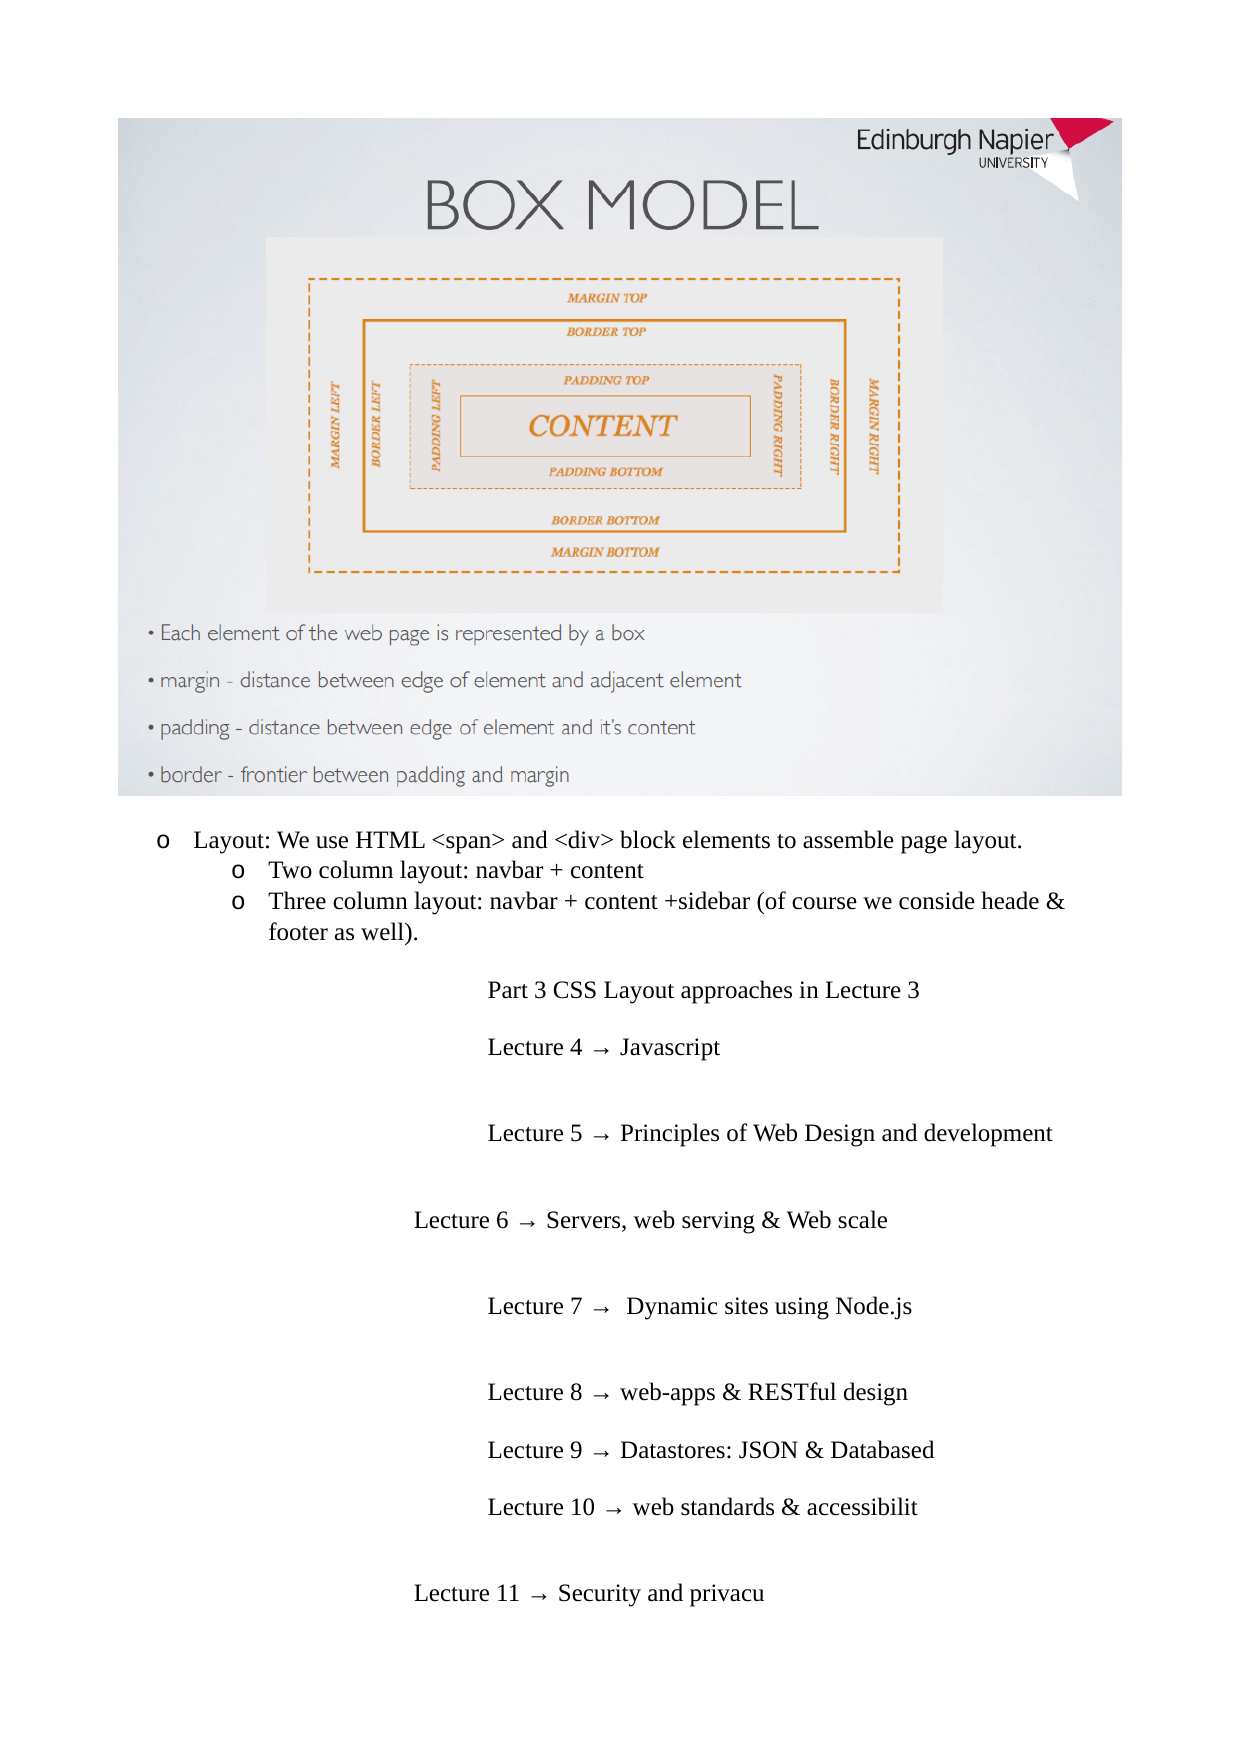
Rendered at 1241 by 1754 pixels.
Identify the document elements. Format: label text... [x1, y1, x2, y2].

text Part 3 CSS Layout approaches in Lecture 3 [487, 975, 1122, 1003]
text Lecture 8 → web-apps & RESTful design [118, 1377, 1122, 1406]
text Lecture 7 → Dynamic sites using Node.js [118, 1291, 1122, 1320]
text Lecture 9 → Datastores: JSON & Databased [118, 1435, 1122, 1463]
text Lecture 5 → Principles of Web Design and development [118, 1118, 1122, 1147]
text Lecture 10 → web standards & accessibilit [118, 1492, 1122, 1521]
list Two column layout: navbar + content [231, 856, 1122, 886]
text Lecture 6 → Servers, web serving & Web scale [118, 1205, 1122, 1233]
text Lecture 11 → Security and privacu [118, 1578, 1122, 1607]
list Layout: We use HTML <span> and <div> block elements to assemble page layout. [156, 825, 1122, 856]
text Lecture 4 → Javascript [118, 1032, 1122, 1061]
list Three column layout: navbar + content +sidebar (of course we conside heade & footer as well). [231, 886, 1122, 946]
